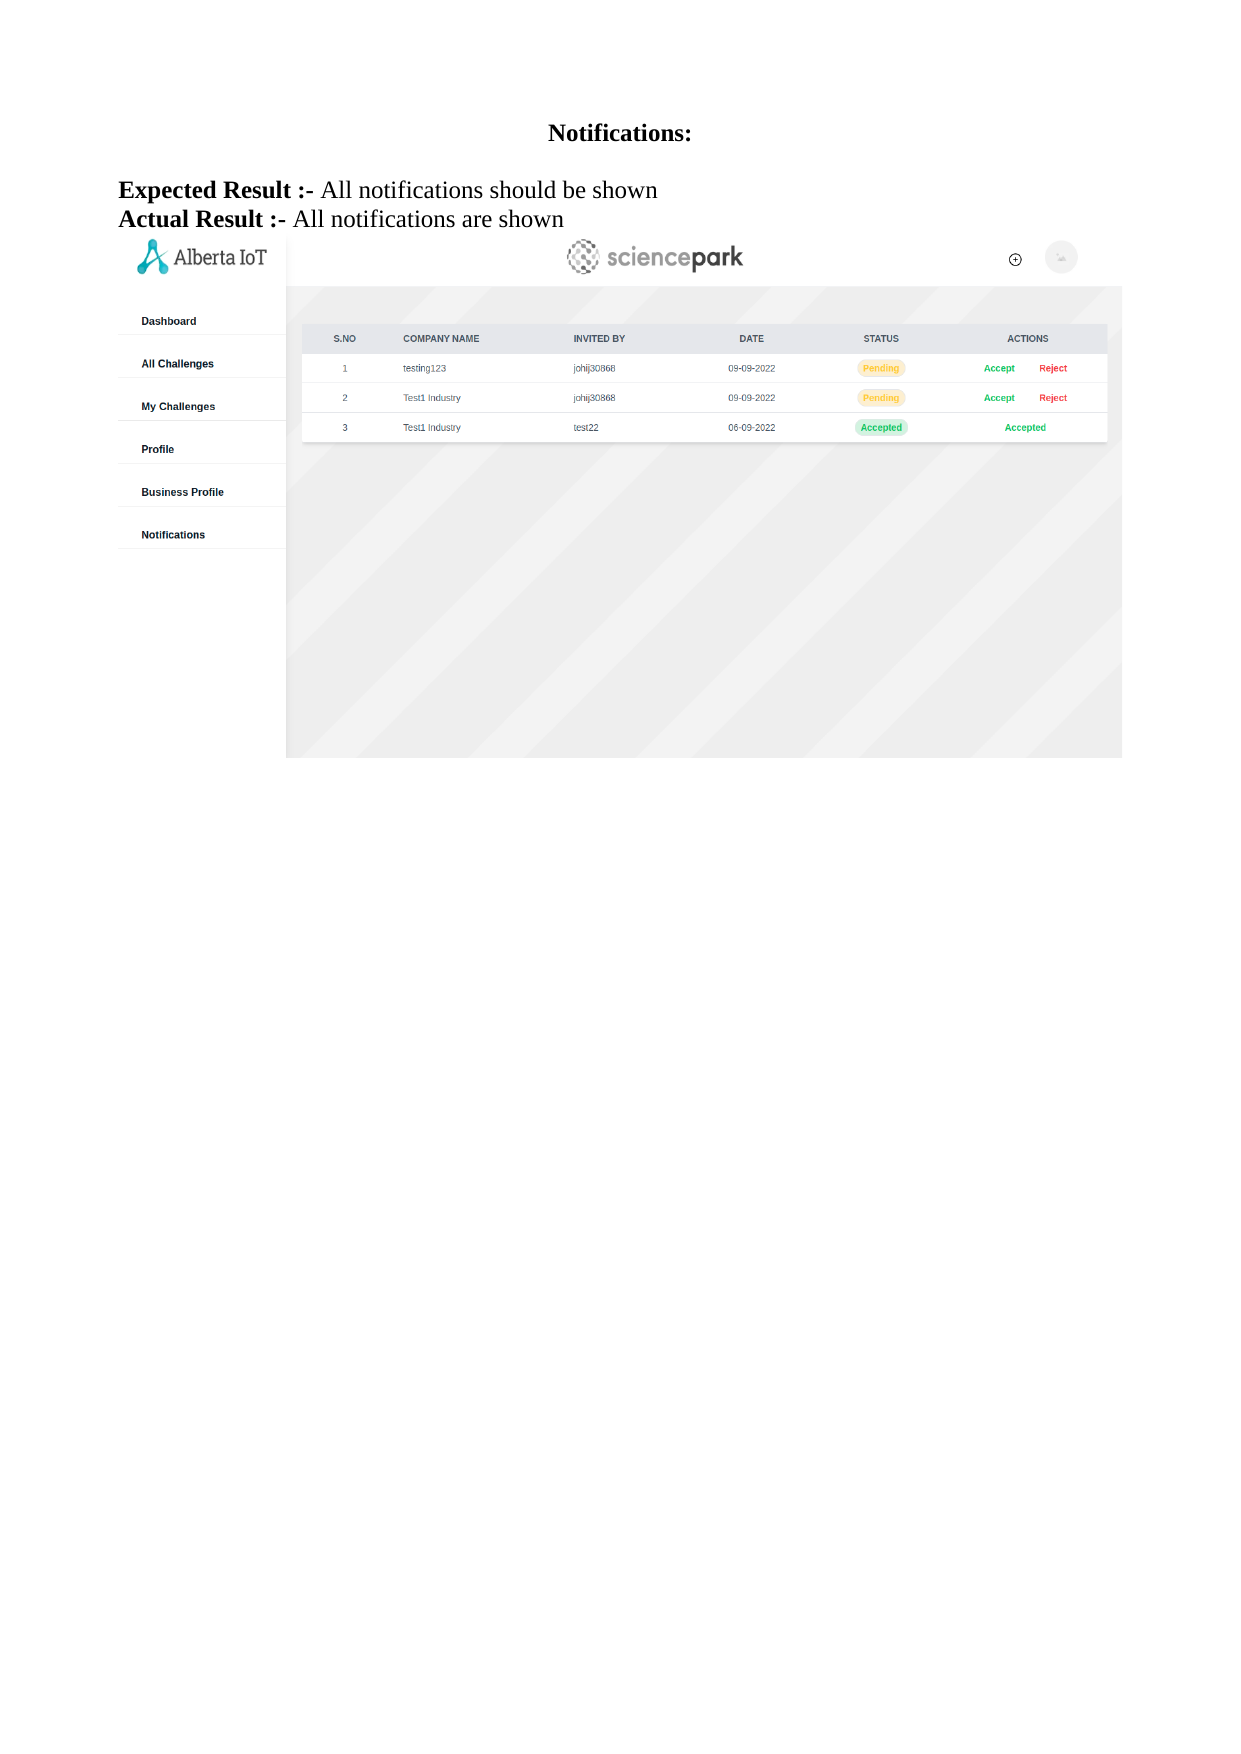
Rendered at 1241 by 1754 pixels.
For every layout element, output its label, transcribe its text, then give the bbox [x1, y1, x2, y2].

text Notifications: [118, 118, 1122, 147]
text Expected Result :- All notifications should be shown [118, 176, 1122, 204]
text Actual Result :- All notifications are shown [118, 204, 1122, 233]
picture [118, 233, 1123, 758]
